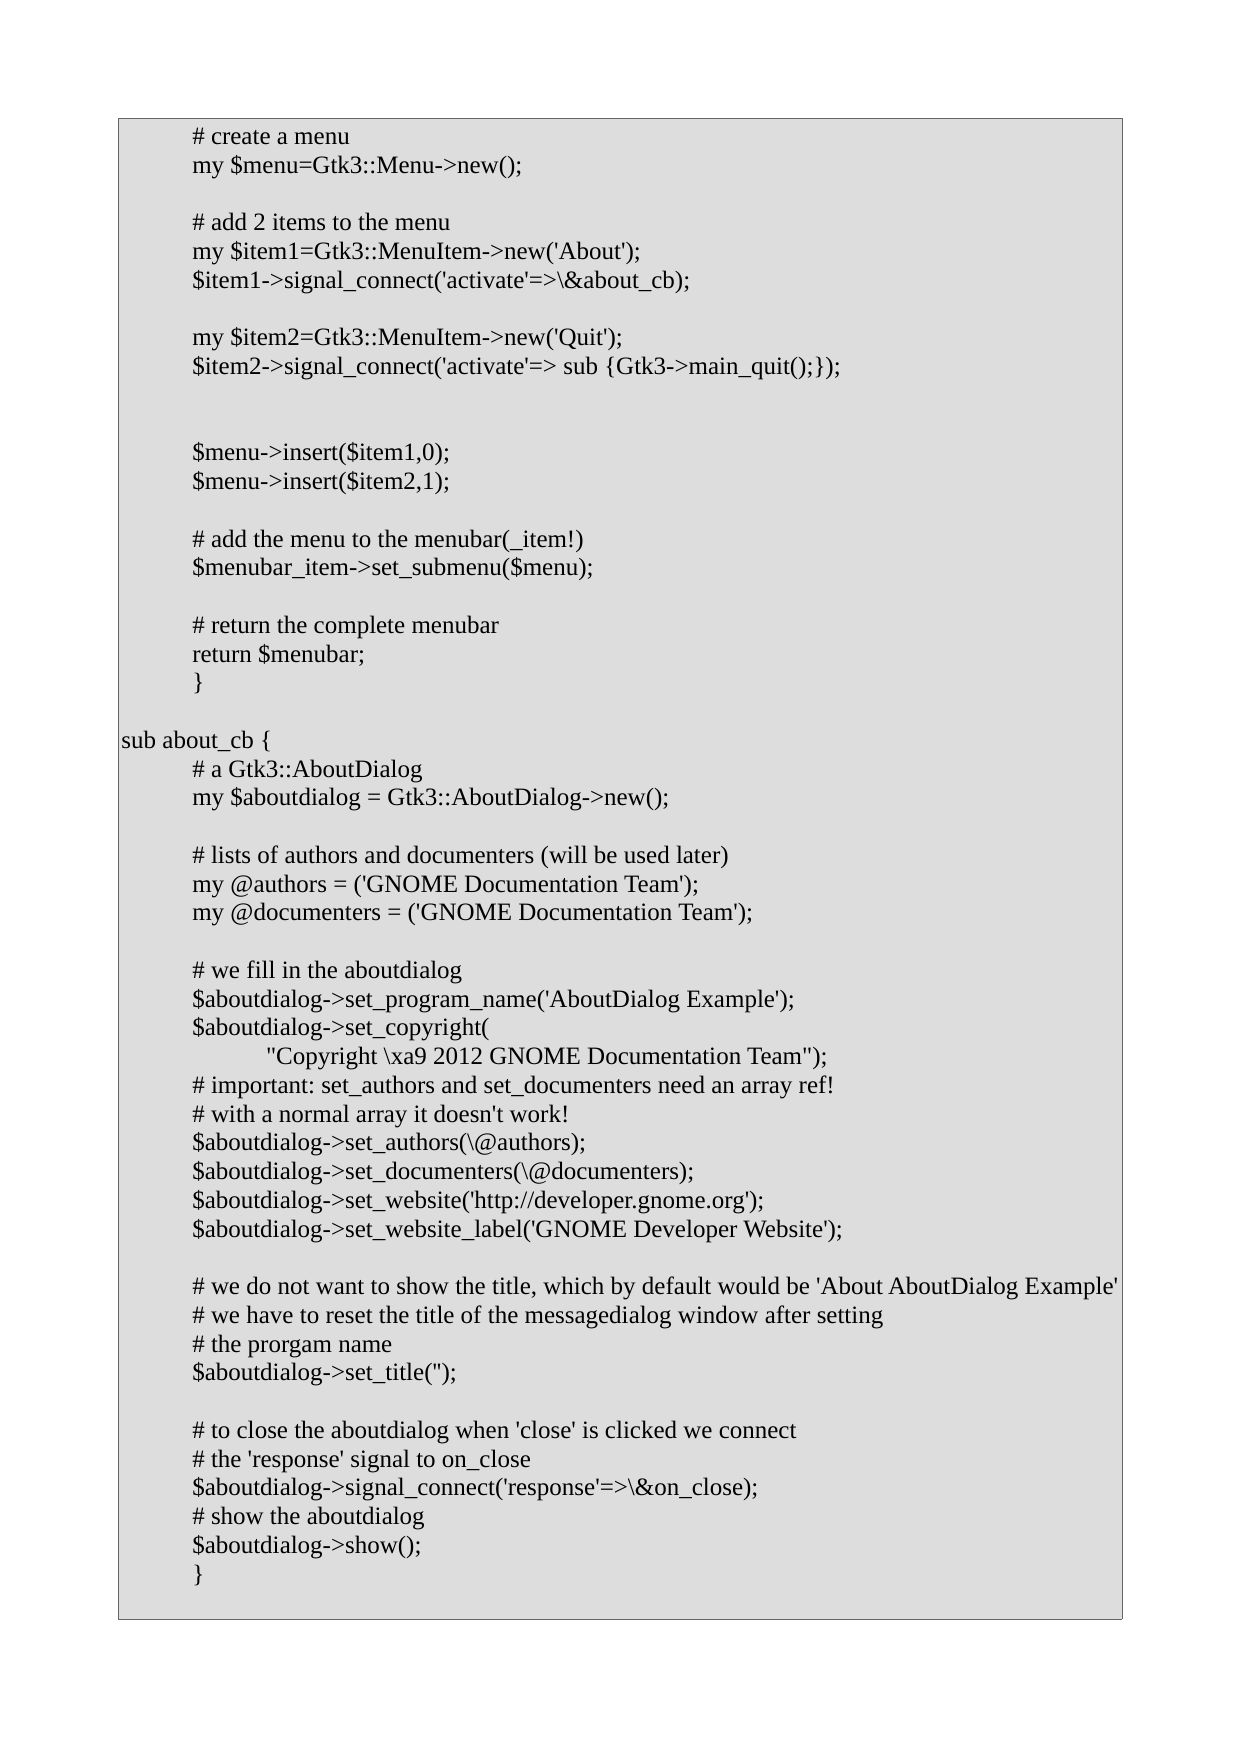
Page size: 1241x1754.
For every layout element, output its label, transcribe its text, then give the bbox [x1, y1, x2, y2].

text $menu->insert($item1,0); [119, 434, 1122, 463]
text # add the menu to the menubar(_item!) [119, 521, 1122, 549]
text $aboutdialog->set_authors(\@authors); [119, 1124, 1122, 1153]
text # return the complete menubar [119, 607, 1122, 636]
text "Copyright \xa9 2012 GNOME Documentation Team"); [119, 1038, 1122, 1067]
text # the 'response' signal to on_close [119, 1441, 1122, 1469]
text my $item1=Gtk3::MenuItem->new('About'); [119, 233, 1122, 262]
text my $aboutdialog = Gtk3::AboutDialog->new(); [119, 779, 1122, 808]
text # we fill in the aboutdialog [119, 952, 1122, 981]
text $aboutdialog->set_title(''); [119, 1354, 1122, 1383]
text $aboutdialog->set_program_name('AboutDialog Example'); [119, 981, 1122, 1009]
text $aboutdialog->show(); [119, 1527, 1122, 1556]
text # important: set_authors and set_documenters need an array ref! [119, 1067, 1122, 1096]
text # a Gtk3::AboutDialog [119, 751, 1122, 779]
text # with a normal array it doesn't work! [119, 1096, 1122, 1124]
text $aboutdialog->set_documenters(\@documenters); [119, 1153, 1122, 1182]
text # show the aboutdialog [119, 1498, 1122, 1527]
text $menu->insert($item2,1); [119, 463, 1122, 492]
text # to close the aboutdialog when 'close' is clicked we connect [119, 1412, 1122, 1441]
text $item2->signal_connect('activate'=> sub {Gtk3->main_quit();}); [119, 348, 1122, 377]
text $aboutdialog->set_website_label('GNOME Developer Website'); [119, 1211, 1122, 1239]
text # add 2 items to the menu [119, 204, 1122, 233]
text my @documenters = ('GNOME Documentation Team'); [119, 894, 1122, 923]
text $aboutdialog->set_website('http://developer.gnome.org'); [119, 1182, 1122, 1211]
text } [119, 664, 1122, 693]
text $menubar_item->set_submenu($menu); [119, 549, 1122, 578]
text # we have to reset the title of the messagedialog window after setting [119, 1297, 1122, 1326]
text # lists of authors and documenters (will be used later) [119, 837, 1122, 866]
text $aboutdialog->signal_connect('response'=>\&on_close); [119, 1469, 1122, 1498]
text $aboutdialog->set_copyright( [119, 1009, 1122, 1038]
text my @authors = ('GNOME Documentation Team'); [119, 866, 1122, 894]
text return $menubar; [119, 636, 1122, 664]
text # the prorgam name [119, 1326, 1122, 1354]
text } [119, 1556, 1122, 1584]
text my $item2=Gtk3::MenuItem->new('Quit'); [119, 319, 1122, 348]
text # we do not want to show the title, which by default would be 'About AboutDialog Example' [119, 1268, 1122, 1297]
text sub about_cb { [119, 722, 1122, 751]
text my $menu=Gtk3::Menu->new(); [119, 147, 1122, 176]
text $item1->signal_connect('activate'=>\&about_cb); [119, 262, 1122, 291]
text # create a menu [119, 119, 1122, 147]
